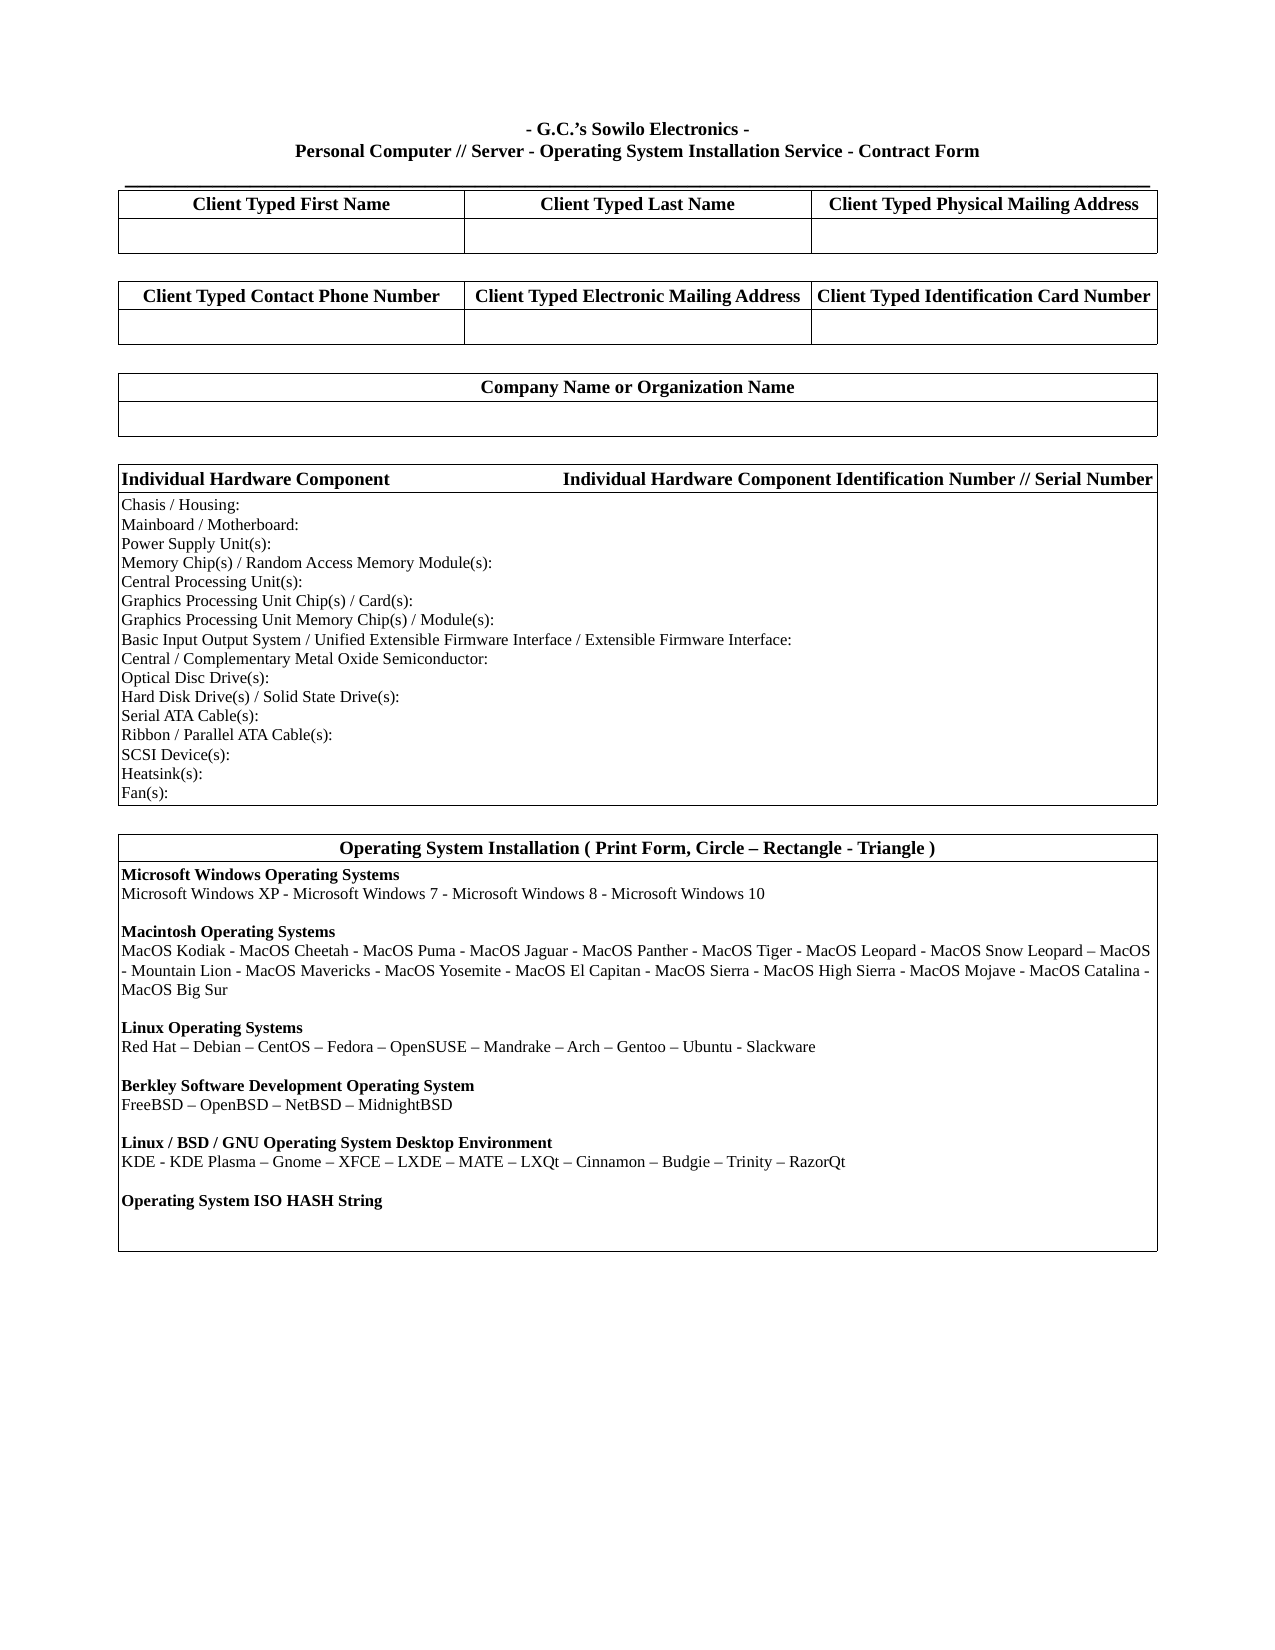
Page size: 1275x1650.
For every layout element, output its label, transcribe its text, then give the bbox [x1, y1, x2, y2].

table_header Individual Hardware Component Individual Hardware Component Identification Number // Serial Number [119, 465, 1157, 492]
table_cell [119, 219, 464, 253]
table_header Client Typed Contact Phone Number [119, 282, 464, 309]
table_cell [812, 219, 1157, 253]
table_header Client Typed Identification Card Number [812, 282, 1157, 309]
text Personal Computer // Server - Operating System Installation Service - Contract Form [118, 140, 1157, 161]
table_cell [812, 310, 1157, 344]
text - G.C.’s Sowilo Electronics - [118, 118, 1157, 140]
table_header Company Name or Organization Name [119, 374, 1157, 401]
table_header Client Typed Last Name [465, 191, 811, 218]
table_cell Microsoft Windows Operating Systems Microsoft Windows XP - Microsoft Windows 7 - Microsoft Windows 8 - Microsoft Windows 10 Macintosh Operating Systems MacOS Kodiak - MacOS Cheetah - MacOS Puma - MacOS Jaguar - MacOS Panther - MacOS Tiger - MacOS Leopard - MacOS Snow Leopard – MacOS - Mountain Lion - MacOS Mavericks - MacOS Yosemite - MacOS El Capitan - MacOS Sierra - MacOS High Sierra - MacOS Mojave - MacOS Catalina - MacOS Big Sur Linux Operating Systems Red Hat – Debian – CentOS – Fedora – OpenSUSE – Mandrake – Arch – Gentoo – Ubuntu - Slackware Berkley Software Development Operating System FreeBSD – OpenBSD – NetBSD – MidnightBSD Linux / BSD / GNU Operating System Desktop Environment KDE - KDE Plasma – Gnome – XFCE – LXDE – MATE – LXQt – Cinnamon – Budgie – Trinity – RazorQt Operating System ISO HASH String [119, 862, 1157, 1251]
table_cell [465, 310, 811, 344]
table_cell [465, 219, 811, 253]
table_cell [119, 310, 464, 344]
table_cell Chasis / Housing: Mainboard / Motherboard: Power Supply Unit(s): Memory Chip(s) / Random Access Memory Module(s): Central Processing Unit(s): Graphics Processing Unit Chip(s) / Card(s): Graphics Processing Unit Memory Chip(s) / Module(s): Basic Input Output System / Unified Extensible Firmware Interface / Extensible Firmware Interface: Central / Complementary Metal Oxide Semiconductor: Optical Disc Drive(s): Hard Disk Drive(s) / Solid State Drive(s): Serial ATA Cable(s): Ribbon / Parallel ATA Cable(s): SCSI Device(s): Heatsink(s): Fan(s): [119, 493, 1157, 805]
table_header Client Typed Electronic Mailing Address [465, 282, 811, 309]
table_cell [119, 402, 1157, 436]
table_header Operating System Installation ( Print Form, Circle – Rectangle - Triangle ) [119, 835, 1157, 861]
table_header Client Typed Physical Mailing Address [812, 191, 1157, 218]
text __________________________________________________________________________________ [118, 161, 1157, 190]
table_header Client Typed First Name [119, 191, 464, 218]
